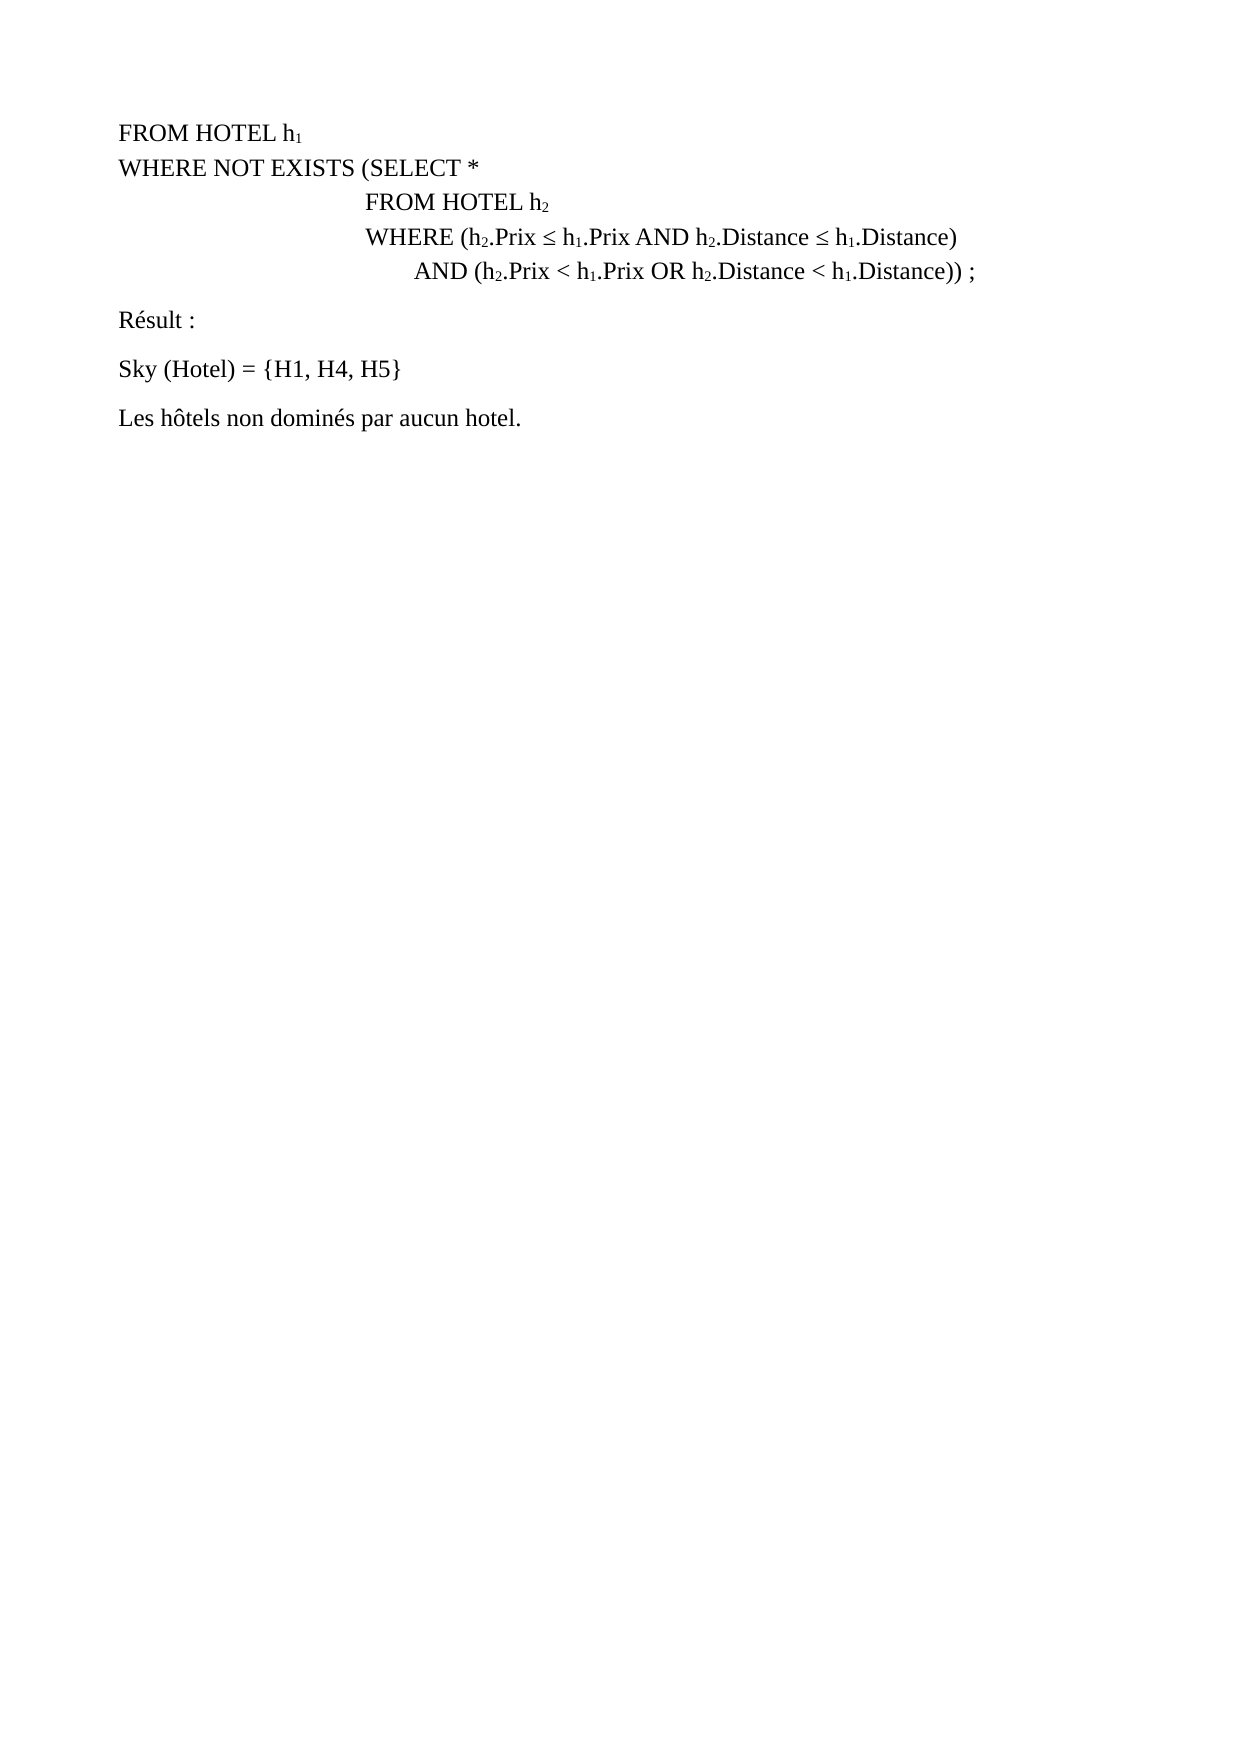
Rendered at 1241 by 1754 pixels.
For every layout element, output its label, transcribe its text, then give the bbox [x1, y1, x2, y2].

text FROM HOTEL h1 WHERE NOT EXISTS (SELECT * FROM HOTEL h2 WHERE (h2.Prix ≤ h1.Prix AND h2.Distance ≤ h1.Distance) AND (h2.Prix < h1.Prix OR h2.Distance < h1.Distance)) ; [118, 118, 1122, 285]
text Les hôtels non dominés par aucun hotel. [118, 403, 1122, 432]
text Sky (Hotel) = {H1, H4, H5} [118, 354, 1122, 383]
text Résult : [118, 305, 1122, 334]
